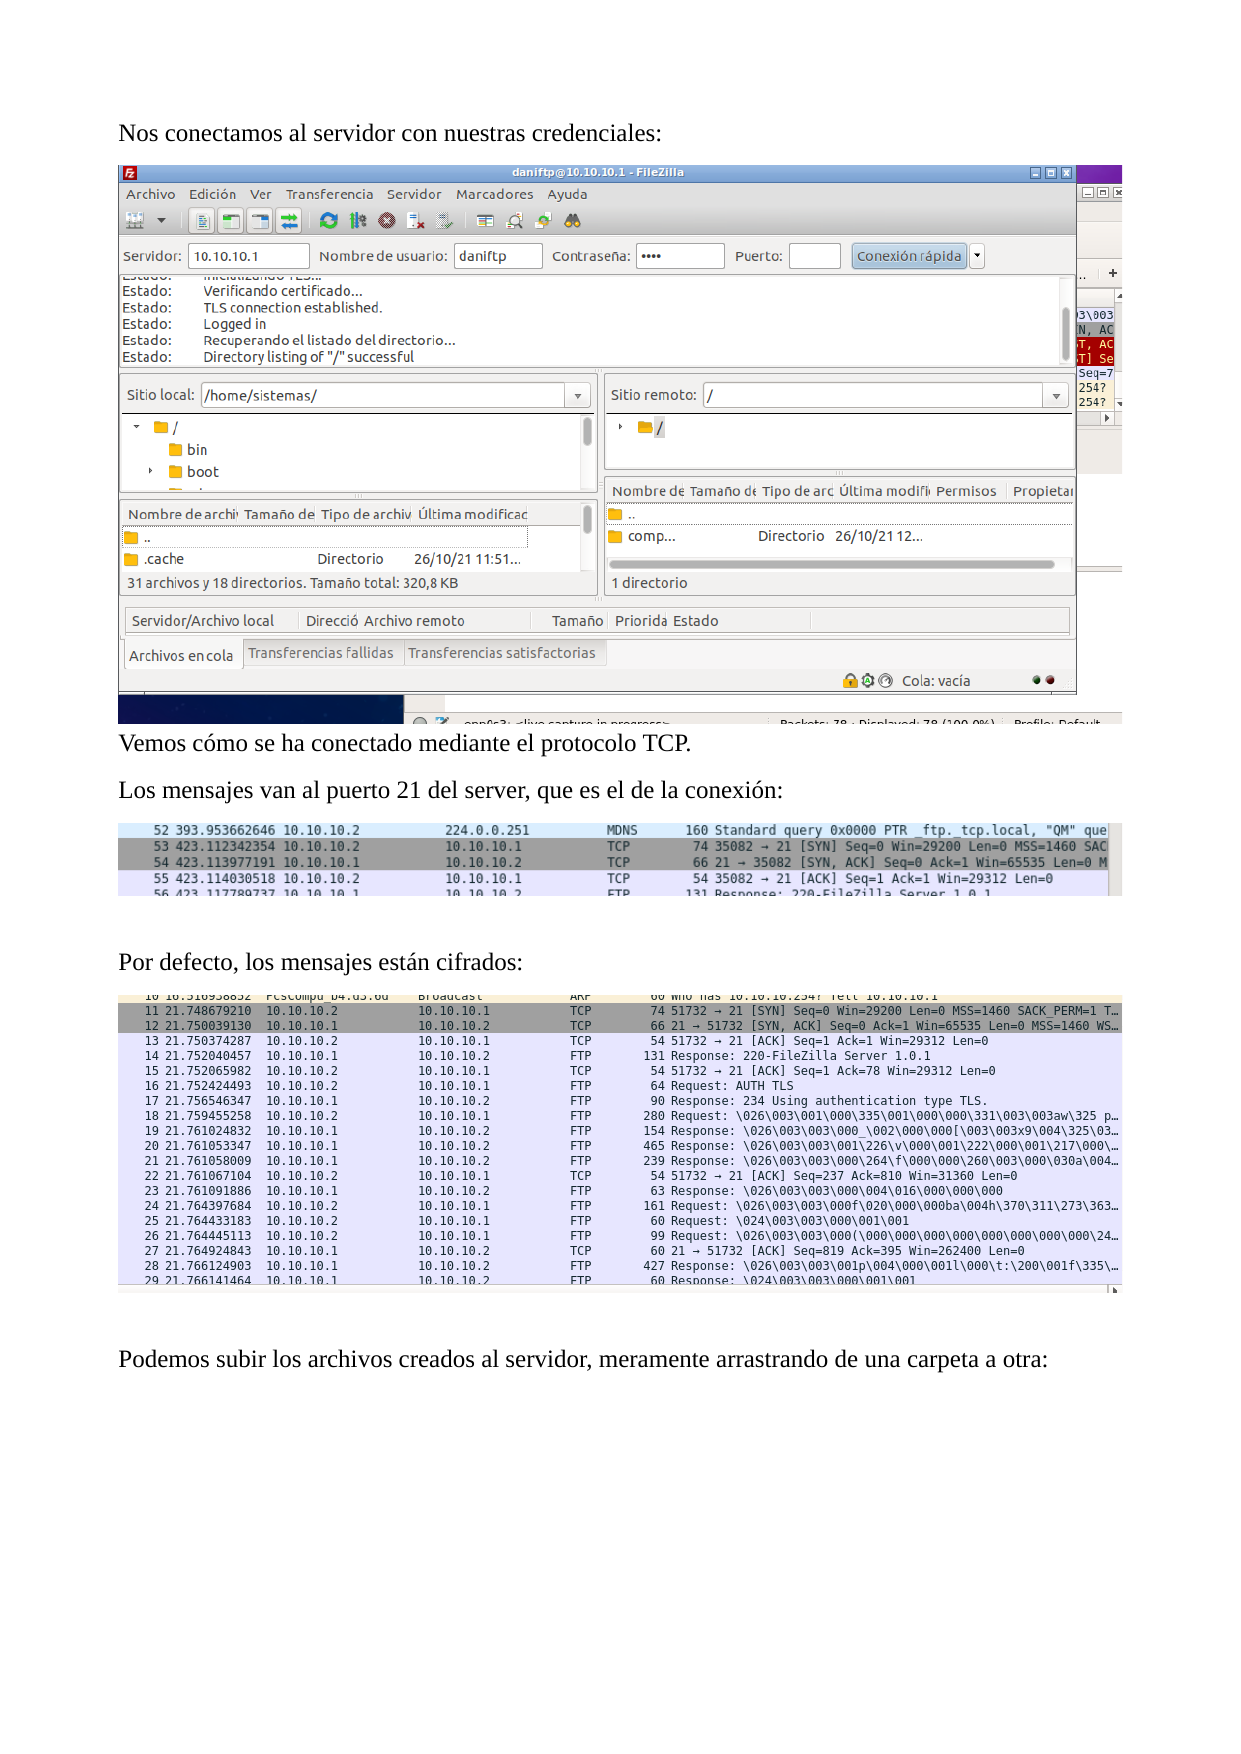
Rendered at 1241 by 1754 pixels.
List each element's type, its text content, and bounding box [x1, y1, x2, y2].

text Nos conectamos al servidor con nuestras credenciales: [118, 118, 1122, 147]
text Por defecto, los mensajes están cifrados: [118, 947, 1122, 976]
picture [118, 995, 1123, 1293]
text Podemos subir los archivos creados al servidor, meramente arrastrando de una carpeta a otra: [118, 1344, 1122, 1373]
text Vemos cómo se ha conectado mediante el protocolo TCP. [118, 724, 1122, 757]
picture [118, 165, 1123, 724]
picture [118, 823, 1123, 896]
text Los mensajes van al puerto 21 del server, que es el de la conexión: [118, 776, 1122, 804]
